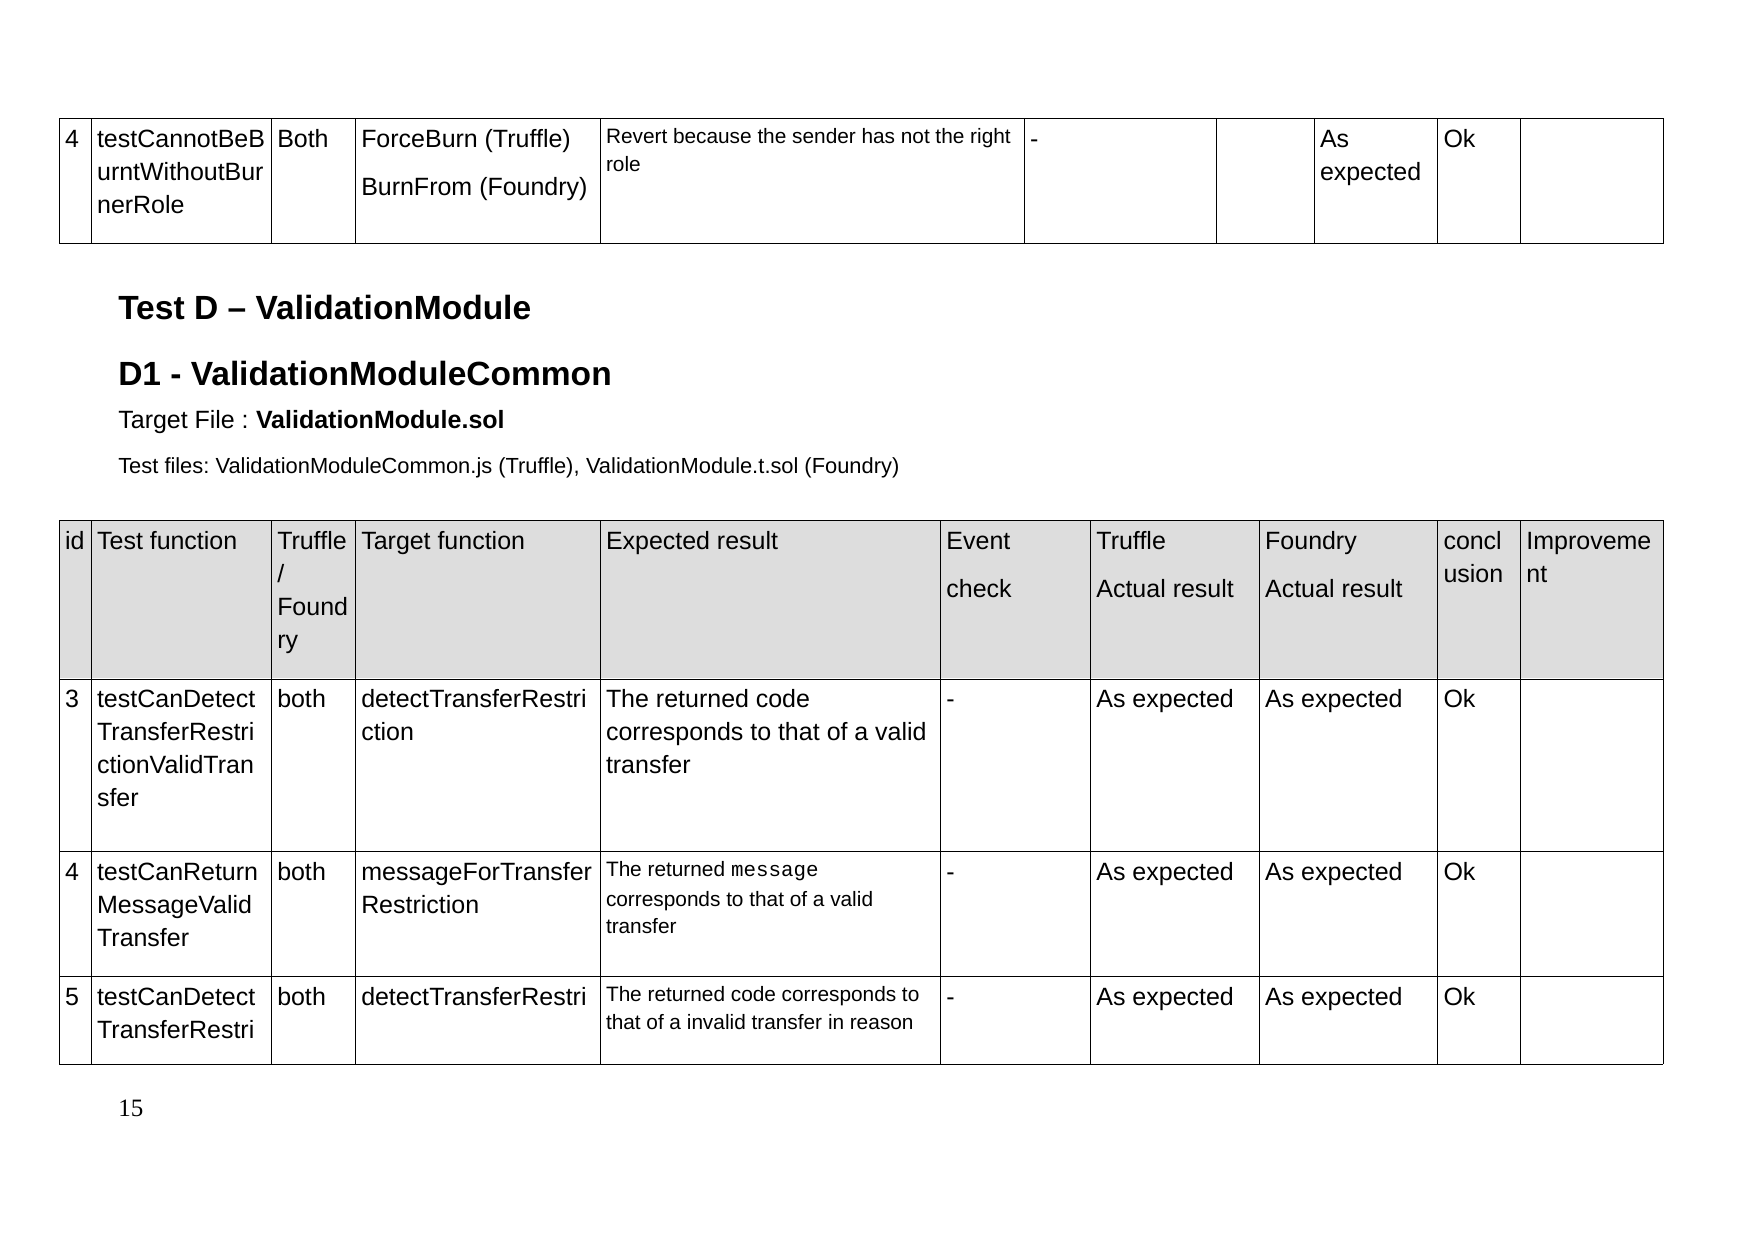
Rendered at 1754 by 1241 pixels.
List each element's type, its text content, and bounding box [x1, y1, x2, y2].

table_cell testCanDetectTransferRestrictionValidTransfer [92, 680, 271, 851]
table_cell - [941, 852, 1090, 976]
table_cell [1521, 680, 1663, 851]
table_cell 3 [60, 680, 91, 851]
table_header Test function [92, 521, 271, 678]
table_header Event check [941, 521, 1090, 678]
table_cell As expected [1260, 852, 1437, 976]
table_header Truffle Actual result [1091, 521, 1259, 678]
table_cell The returned code corresponds to that of a invalid transfer in reason [601, 977, 940, 1064]
table_header Target function [356, 521, 600, 678]
table_header Expected result [601, 521, 940, 678]
table_cell [1521, 852, 1663, 976]
table_cell Ok [1438, 680, 1520, 851]
subtitle Test D – ValidationModule [118, 288, 1636, 327]
table_cell testCanDetectTransferRestri [92, 977, 271, 1064]
table_cell The returned code corresponds to that of a valid transfer [601, 680, 940, 851]
table_cell detectTransferRestri [356, 977, 600, 1064]
table_header Truffle / Foundry [272, 521, 355, 678]
table_cell - [941, 977, 1090, 1064]
table_cell both [272, 680, 355, 851]
table_cell messageForTransferRestriction [356, 852, 600, 976]
table_cell As expected [1091, 852, 1259, 976]
table_cell As expected [1260, 977, 1437, 1064]
table_cell - [1025, 119, 1216, 243]
table_header id [60, 521, 91, 678]
table_cell As expected [1091, 977, 1259, 1064]
table_cell detectTransferRestriction [356, 680, 600, 851]
table_cell Both [272, 119, 355, 243]
subtitle D1 - ValidationModuleCommon [118, 354, 1636, 393]
table_cell 5 [60, 977, 91, 1064]
text Test files: ValidationModuleCommon.js (Truffle), ValidationModule.t.sol (Foundry) [118, 453, 1636, 478]
table_cell [1521, 977, 1663, 1064]
table_cell As expected [1260, 680, 1437, 851]
table_cell [1217, 119, 1314, 243]
table_cell Ok [1438, 852, 1520, 976]
table_cell both [272, 852, 355, 976]
table_header conclusion [1438, 521, 1520, 678]
table_cell 4 [60, 119, 91, 243]
table_cell As expected [1091, 680, 1259, 851]
table_cell Ok [1438, 119, 1520, 243]
table_header Foundry Actual result [1260, 521, 1437, 678]
table_cell ForceBurn (Truffle) BurnFrom (Foundry) [356, 119, 600, 243]
table_cell both [272, 977, 355, 1064]
table_header Improvement [1521, 521, 1663, 678]
table_cell Ok [1438, 977, 1520, 1064]
table_cell [1521, 119, 1663, 243]
table_cell testCannotBeBurntWithoutBurnerRole [92, 119, 271, 243]
table_cell 4 [60, 852, 91, 976]
table_cell - [941, 680, 1090, 851]
text Target File : ValidationModule.sol [118, 405, 1636, 434]
table_cell As expected [1315, 119, 1437, 243]
table_cell Revert because the sender has not the right role [601, 119, 1024, 243]
table_cell testCanReturnMessageValidTransfer [92, 852, 271, 976]
table_cell The returned message corresponds to that of a valid transfer [601, 852, 940, 976]
